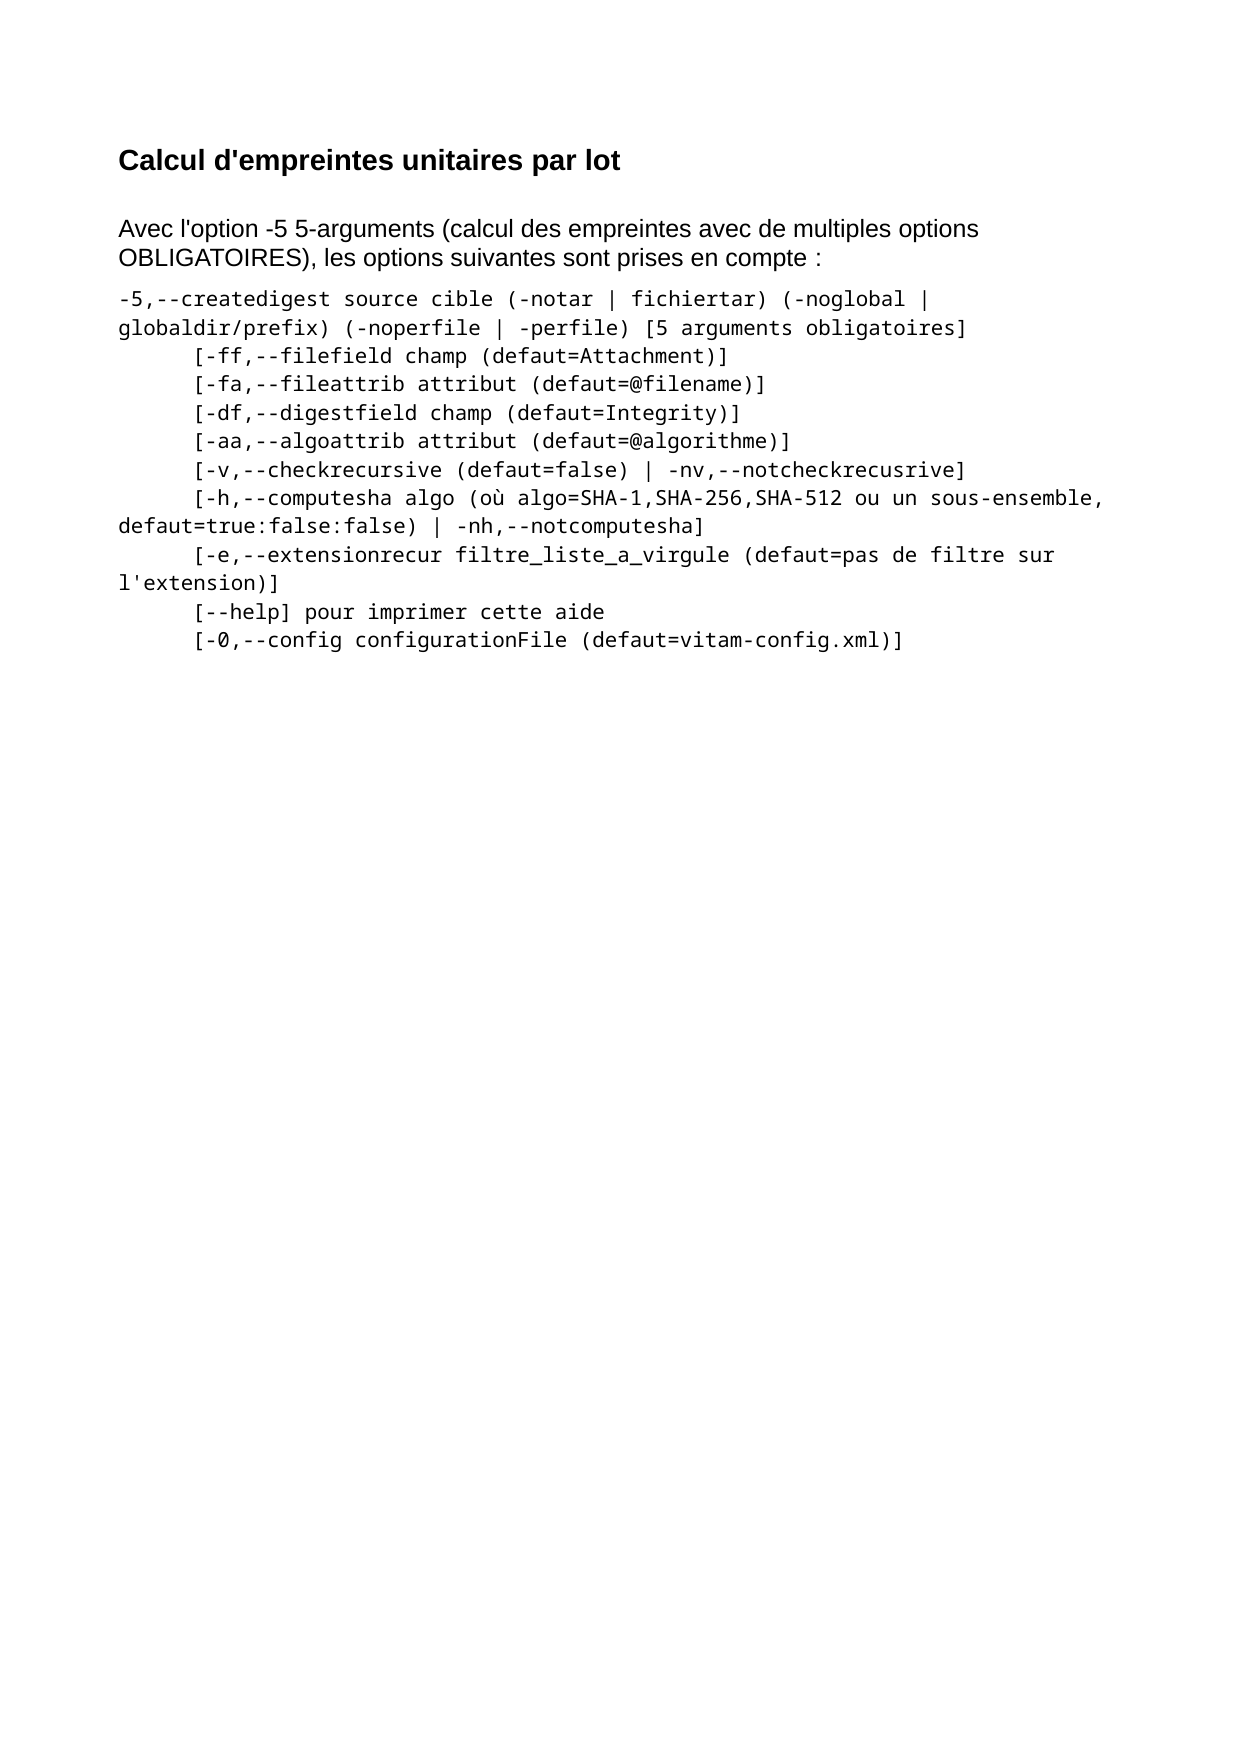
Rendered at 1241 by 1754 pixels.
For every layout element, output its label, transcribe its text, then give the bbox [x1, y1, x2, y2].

subtitle Calcul d'empreintes unitaires par lot [118, 143, 1122, 177]
text [-h,--computesha algo (où algo=SHA-1,SHA-256,SHA-512 ou un sous-ensemble, defaut=true:false:false) | -nh,--notcomputesha] [118, 483, 1122, 540]
text [-e,--extensionrecur filtre_liste_a_virgule (defaut=pas de filtre sur l'extension)] [118, 540, 1122, 597]
text [-0,--config configurationFile (defaut=vitam-config.xml)] [118, 625, 1122, 654]
text [-v,--checkrecursive (defaut=false) | -nv,--notcheckrecusrive] [118, 455, 1122, 483]
text [-df,--digestfield champ (defaut=Integrity)] [118, 398, 1122, 426]
text -5,--createdigest source cible (-notar | fichiertar) (-noglobal | globaldir/prefix) (-noperfile | -perfile) [5 arguments obligatoires] [118, 284, 1122, 341]
text [-ff,--filefield champ (defaut=Attachment)] [118, 341, 1122, 369]
text [-fa,--fileattrib attribut (defaut=@filename)] [118, 369, 1122, 398]
text Avec l'option -5 5-arguments (calcul des empreintes avec de multiples options OBLIGATOIRES), les options suivantes sont prises en compte : [118, 214, 1122, 272]
text [--help] pour imprimer cette aide [118, 597, 1122, 625]
text [-aa,--algoattrib attribut (defaut=@algorithme)] [118, 426, 1122, 455]
